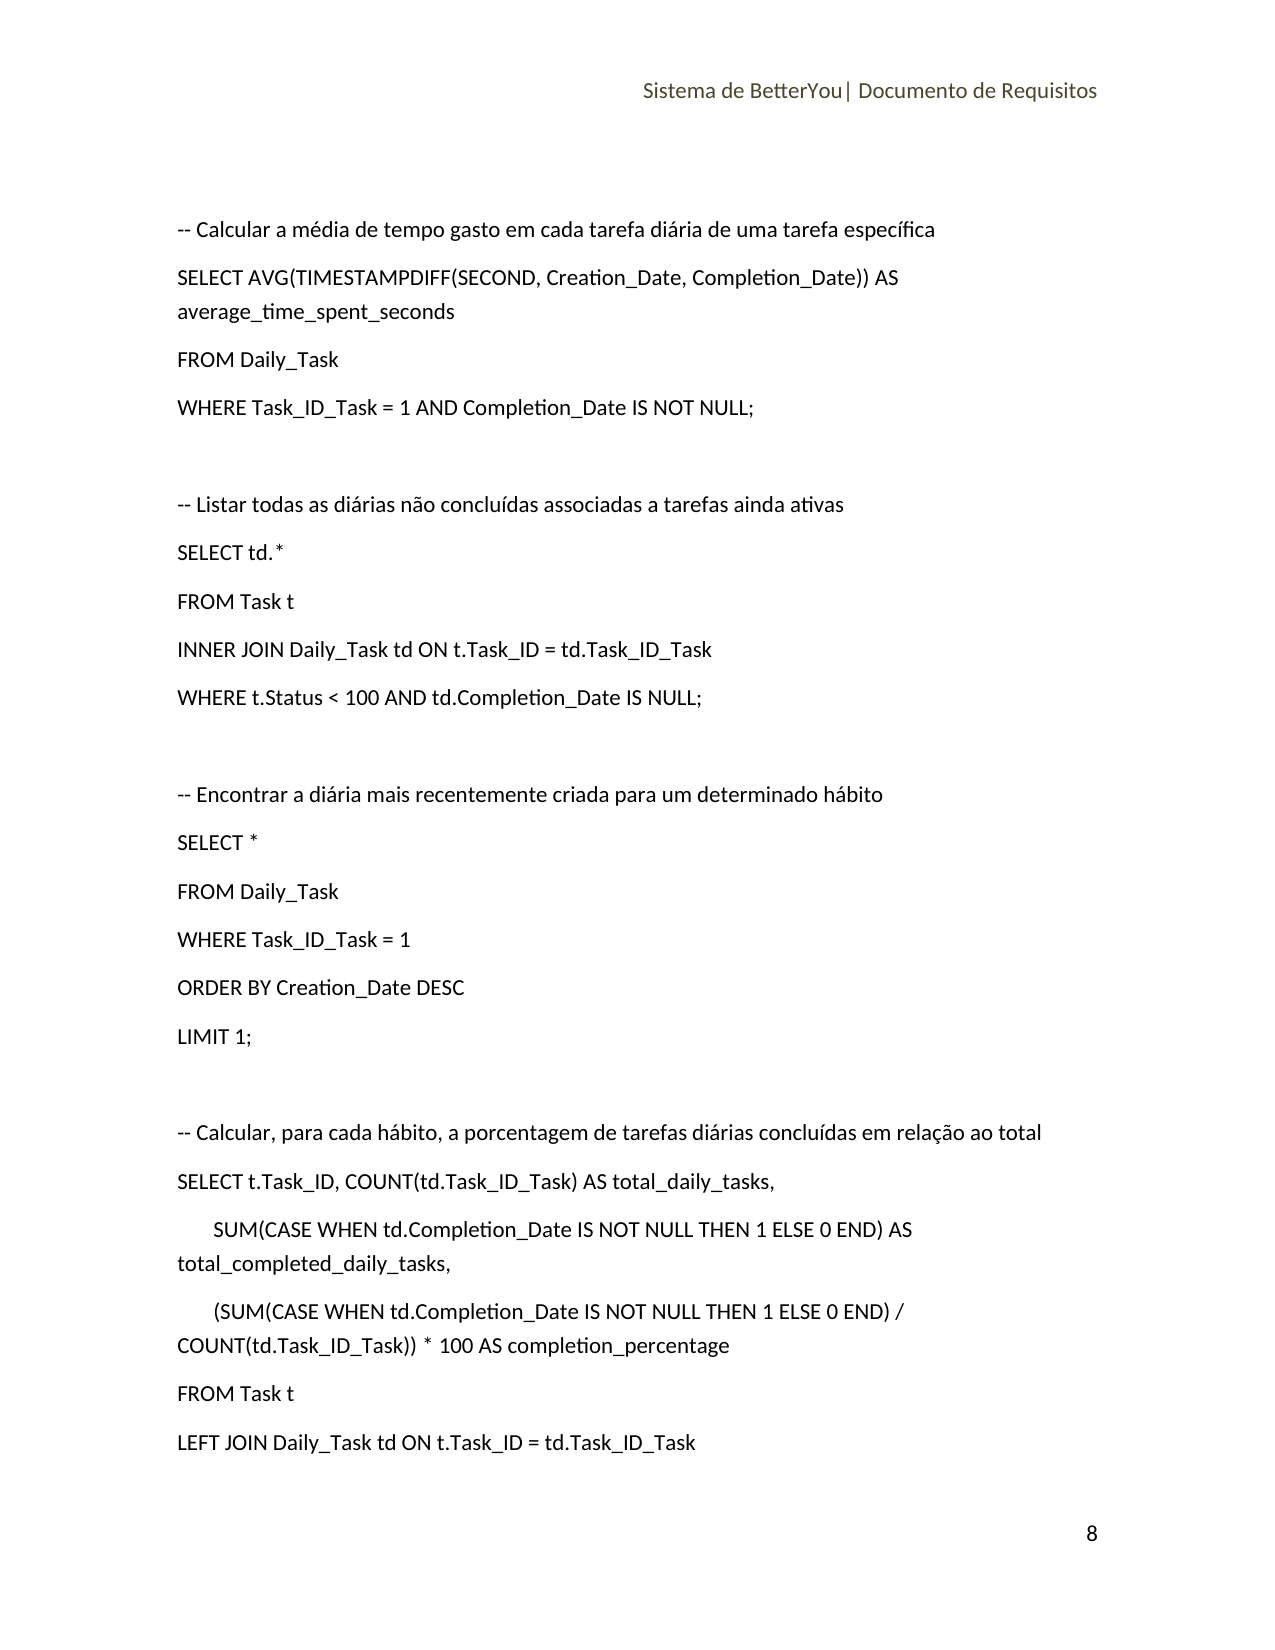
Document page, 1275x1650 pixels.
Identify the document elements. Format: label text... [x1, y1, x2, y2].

subtitle SELECT t.Task_ID, COUNT(td.Task_ID_Task) AS total_daily_tasks, [177, 1166, 1098, 1195]
subtitle -- Encontrar a diária mais recentemente criada para um determinado hábito [177, 779, 1098, 808]
subtitle FROM Task t [177, 1378, 1098, 1407]
subtitle SELECT td.* [177, 537, 1098, 567]
subtitle WHERE Task_ID_Task = 1 [177, 924, 1098, 953]
subtitle (SUM(CASE WHEN td.Completion_Date IS NOT NULL THEN 1 ELSE 0 END) / COUNT(td.Task_ID_Task)) * 100 AS completion_percentage [177, 1296, 1098, 1359]
subtitle FROM Daily_Task [177, 344, 1098, 373]
subtitle SELECT * [177, 827, 1098, 857]
subtitle -- Calcular a média de tempo gasto em cada tarefa diária de uma tarefa específica [177, 213, 1098, 243]
subtitle -- Listar todas as diárias não concluídas associadas a tarefas ainda ativas [177, 489, 1098, 518]
subtitle WHERE Task_ID_Task = 1 AND Completion_Date IS NOT NULL; [177, 392, 1098, 422]
subtitle SELECT AVG(TIMESTAMPDIFF(SECOND, Creation_Date, Completion_Date)) AS average_time_spent_seconds [177, 262, 1098, 325]
subtitle INNER JOIN Daily_Task td ON t.Task_ID = td.Task_ID_Task [177, 634, 1098, 663]
subtitle LIMIT 1; [177, 1021, 1098, 1050]
subtitle WHERE t.Status < 100 AND td.Completion_Date IS NULL; [177, 682, 1098, 712]
subtitle ORDER BY Creation_Date DESC [177, 972, 1098, 1002]
subtitle FROM Daily_Task [177, 876, 1098, 905]
subtitle LEFT JOIN Daily_Task td ON t.Task_ID = td.Task_ID_Task [177, 1426, 1098, 1456]
subtitle SUM(CASE WHEN td.Completion_Date IS NOT NULL THEN 1 ELSE 0 END) AS total_completed_daily_tasks, [177, 1214, 1098, 1277]
subtitle -- Calcular, para cada hábito, a porcentagem de tarefas diárias concluídas em relação ao total [177, 1117, 1098, 1147]
subtitle FROM Task t [177, 586, 1098, 615]
